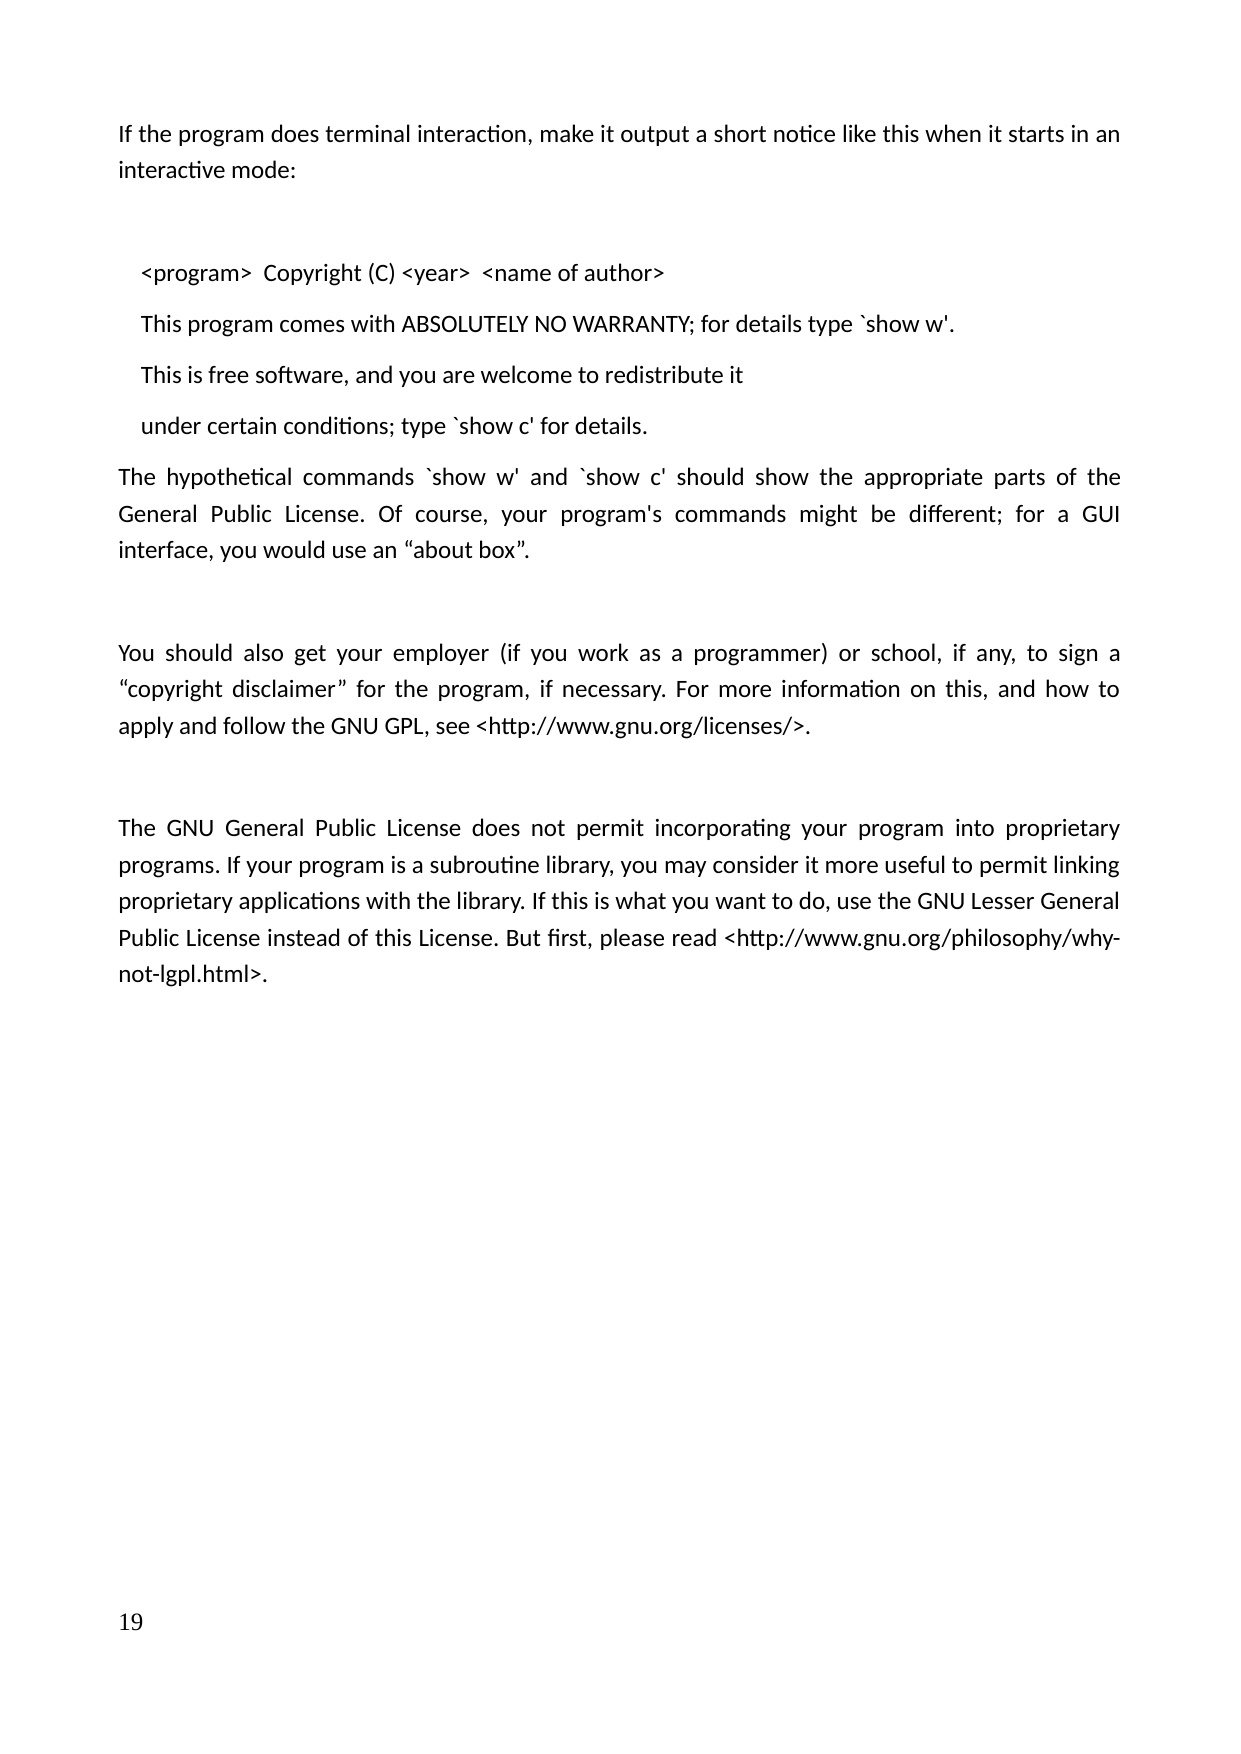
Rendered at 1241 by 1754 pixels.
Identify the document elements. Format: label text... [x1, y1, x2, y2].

text under certain conditions; type `show c' for details. [118, 410, 1122, 441]
text <program> Copyright (C) <year> <name of author> [118, 257, 1122, 287]
text You should also get your employer (if you work as a programmer) or school, if any, to sign a “copyright disclaimer” for the program, if necessary. For more information on this, and how to apply and follow the GNU GPL, see <http://www.gnu.org/licenses/>. [118, 637, 1122, 741]
text The GNU General Public License does not permit incorporating your program into proprietary programs. If your program is a subroutine library, you may consider it more useful to permit linking proprietary applications with the library. If this is what you want to do, use the GNU Lesser General Public License instead of this License. But first, please read <http://www.gnu.org/philosophy/why-not-lgpl.html>. [118, 812, 1122, 989]
text This program comes with ABSOLUTELY NO WARRANTY; for details type `show w'. [118, 308, 1122, 339]
text The hypothetical commands `show w' and `show c' should show the appropriate parts of the General Public License. Of course, your program's commands might be different; for a GUI interface, you would use an “about box”. [118, 462, 1122, 565]
text If the program does terminal interaction, make it output a short notice like this when it starts in an interactive mode: [118, 118, 1122, 185]
text This is free software, and you are welcome to redistribute it [118, 359, 1122, 390]
